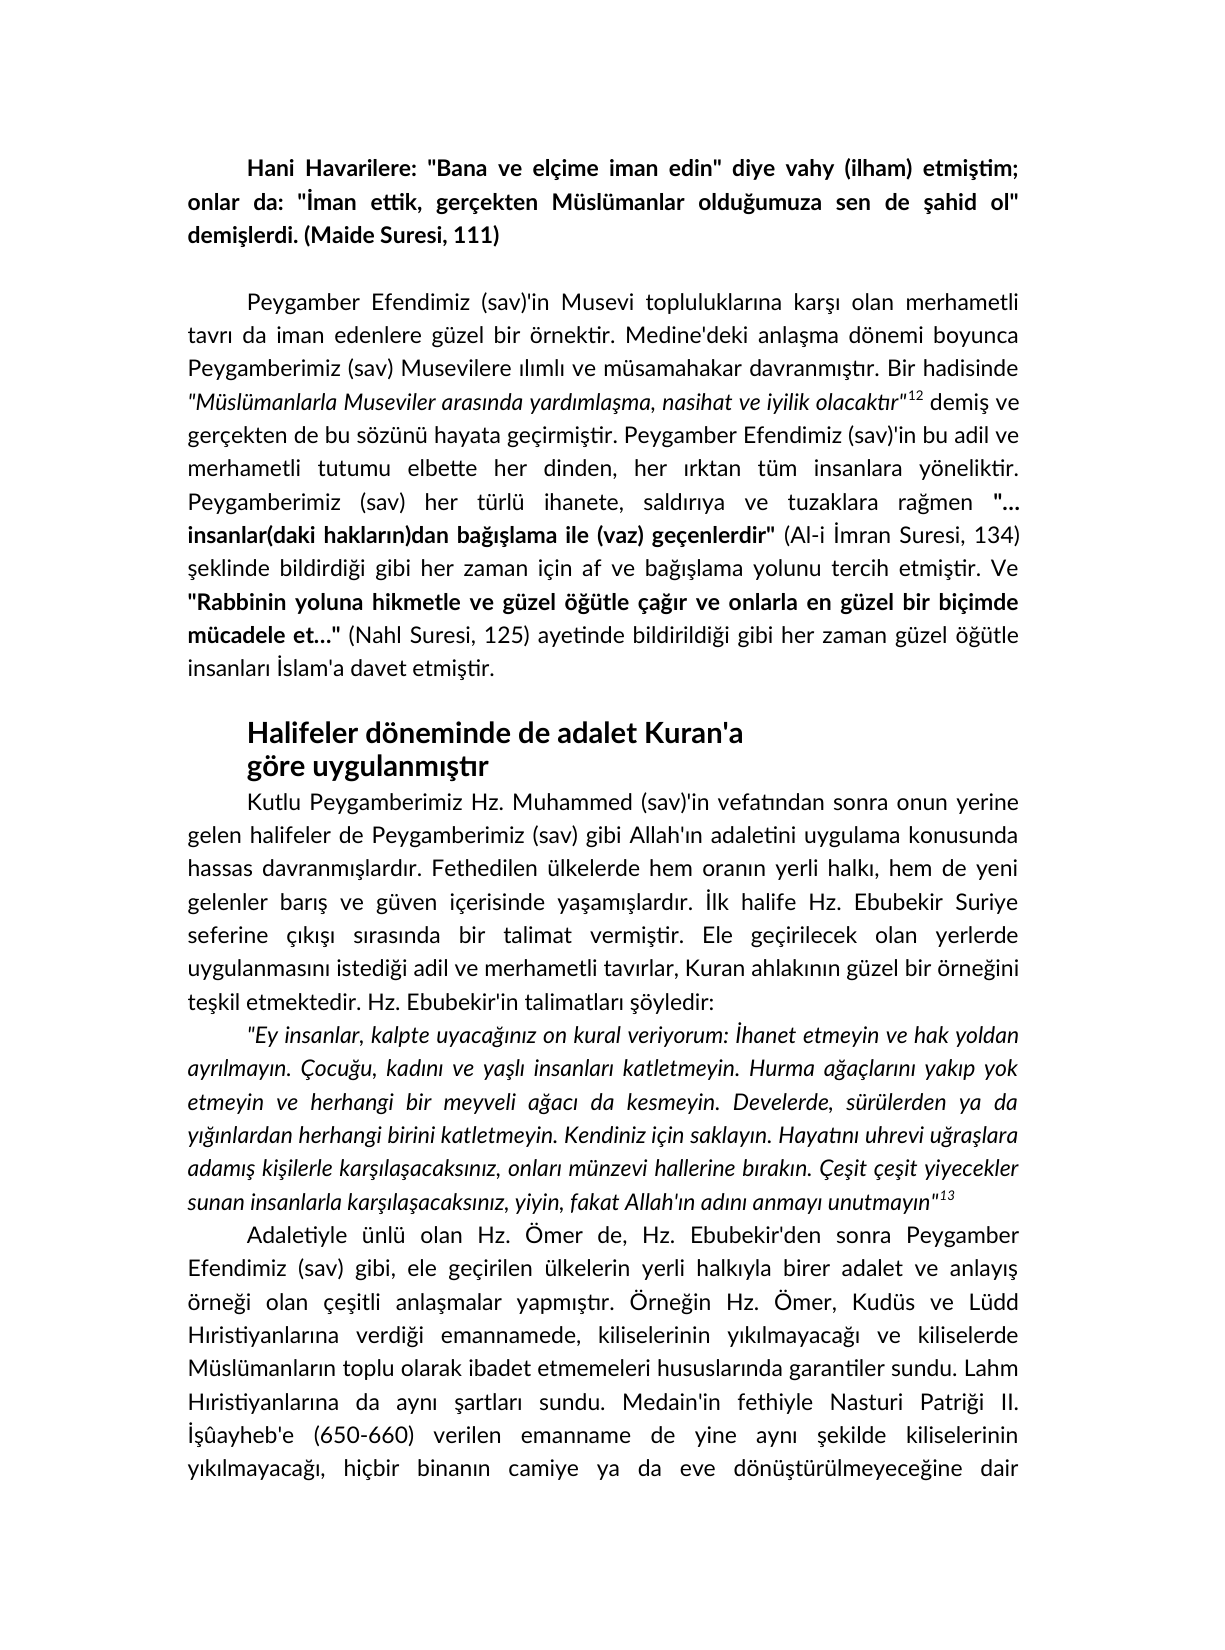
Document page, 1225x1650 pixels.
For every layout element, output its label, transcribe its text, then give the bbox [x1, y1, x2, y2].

text Kutlu Peygamberimiz Hz. Muhammed (sav)'in vefatından sonra onun yerine gelen halifeler de Peygamberimiz (sav) gibi Allah'ın adaletini uygulama konusunda hassas davranmışlardır. Fethedilen ülkelerde hem oranın yerli halkı, hem de yeni gelenler barış ve güven içerisinde yaşamışlardır. İlk halife Hz. Ebubekir Suriye seferine çıkışı sırasında bir talimat vermiştir. Ele geçirilecek olan yerlerde uygulanmasını istediği adil ve merhametli tavırlar, Kuran ahlakının güzel bir örneğini teşkil etmektedir. Hz. Ebubekir'in talimatları şöyledir: [187, 783, 1020, 1017]
text Hani Havarilere: "Bana ve elçime iman edin" diye vahy (ilham) etmiştim; onlar da: "İman ettik, gerçekten Müslümanlar olduğumuza sen de şahid ol" demişlerdi. (Maide Suresi, 111) [187, 150, 1020, 250]
text Adaletiyle ünlü olan Hz. Ömer de, Hz. Ebubekir'den sonra Peygamber Efendimiz (sav) gibi, ele geçirilen ülkelerin yerli halkıyla birer adalet ve anlayış örneği olan çeşitli anlaşmalar yapmıştır. Örneğin Hz. Ömer, Kudüs ve Lüdd Hıristiyanlarına verdiği emannamede, kiliselerinin yıkılmayacağı ve kiliselerde Müslümanların toplu olarak ibadet etmemeleri hususlarında garantiler sundu. Lahm Hıristiyanlarına da aynı şartları sundu. Medain'in fethiyle Nasturi Patriği II. İşûayheb'e (650-660) verilen emanname de yine aynı şekilde kiliselerinin yıkılmayacağı, hiçbir binanın camiye ya da eve dönüştürülmeyeceğine dair [187, 1217, 1020, 1483]
text Halifeler döneminde de adalet Kuran'a [187, 717, 1020, 750]
text göre uygulanmıştır [187, 750, 1020, 783]
text Peygamber Efendimiz (sav)'in Musevi topluluklarına karşı olan merhametli tavrı da iman edenlere güzel bir örnektir. Medine'deki anlaşma dönemi boyunca Peygamberimiz (sav) Musevilere ılımlı ve müsamahakar davranmıştır. Bir hadisinde "Müslümanlarla Museviler arasında yardımlaşma, nasihat ve iyilik olacaktır"12 demiş ve gerçekten de bu sözünü hayata geçirmiştir. Peygamber Efendimiz (sav)'in bu adil ve merhametli tutumu elbette her dinden, her ırktan tüm insanlara yöneliktir. Peygamberimiz (sav) her türlü ihanete, saldırıya ve tuzaklara rağmen "… insanlar(daki hakların)dan bağışlama ile (vaz) geçenlerdir" (Al-i İmran Suresi, 134) şeklinde bildirdiği gibi her zaman için af ve bağışlama yolunu tercih etmiştir. Ve "Rabbinin yoluna hikmetle ve güzel öğütle çağır ve onlarla en güzel bir biçimde mücadele et…" (Nahl Suresi, 125) ayetinde bildirildiği gibi her zaman güzel öğütle insanları İslam'a davet etmiştir. [187, 283, 1020, 683]
text "Ey insanlar, kalpte uyacağınız on kural veriyorum: İhanet etmeyin ve hak yoldan ayrılmayın. Çocuğu, kadını ve yaşlı insanları katletmeyin. Hurma ağaçlarını yakıp yok etmeyin ve herhangi bir meyveli ağacı da kesmeyin. Develerde, sürülerden ya da yığınlardan herhangi birini katletmeyin. Kendiniz için saklayın. Hayatını uhrevi uğraşlara adamış kişilerle karşılaşacaksınız, onları münzevi hallerine bırakın. Çeşit çeşit yiyecekler sunan insanlarla karşılaşacaksınız, yiyin, fakat Allah'ın adını anmayı unutmayın"13 [187, 1017, 1020, 1217]
